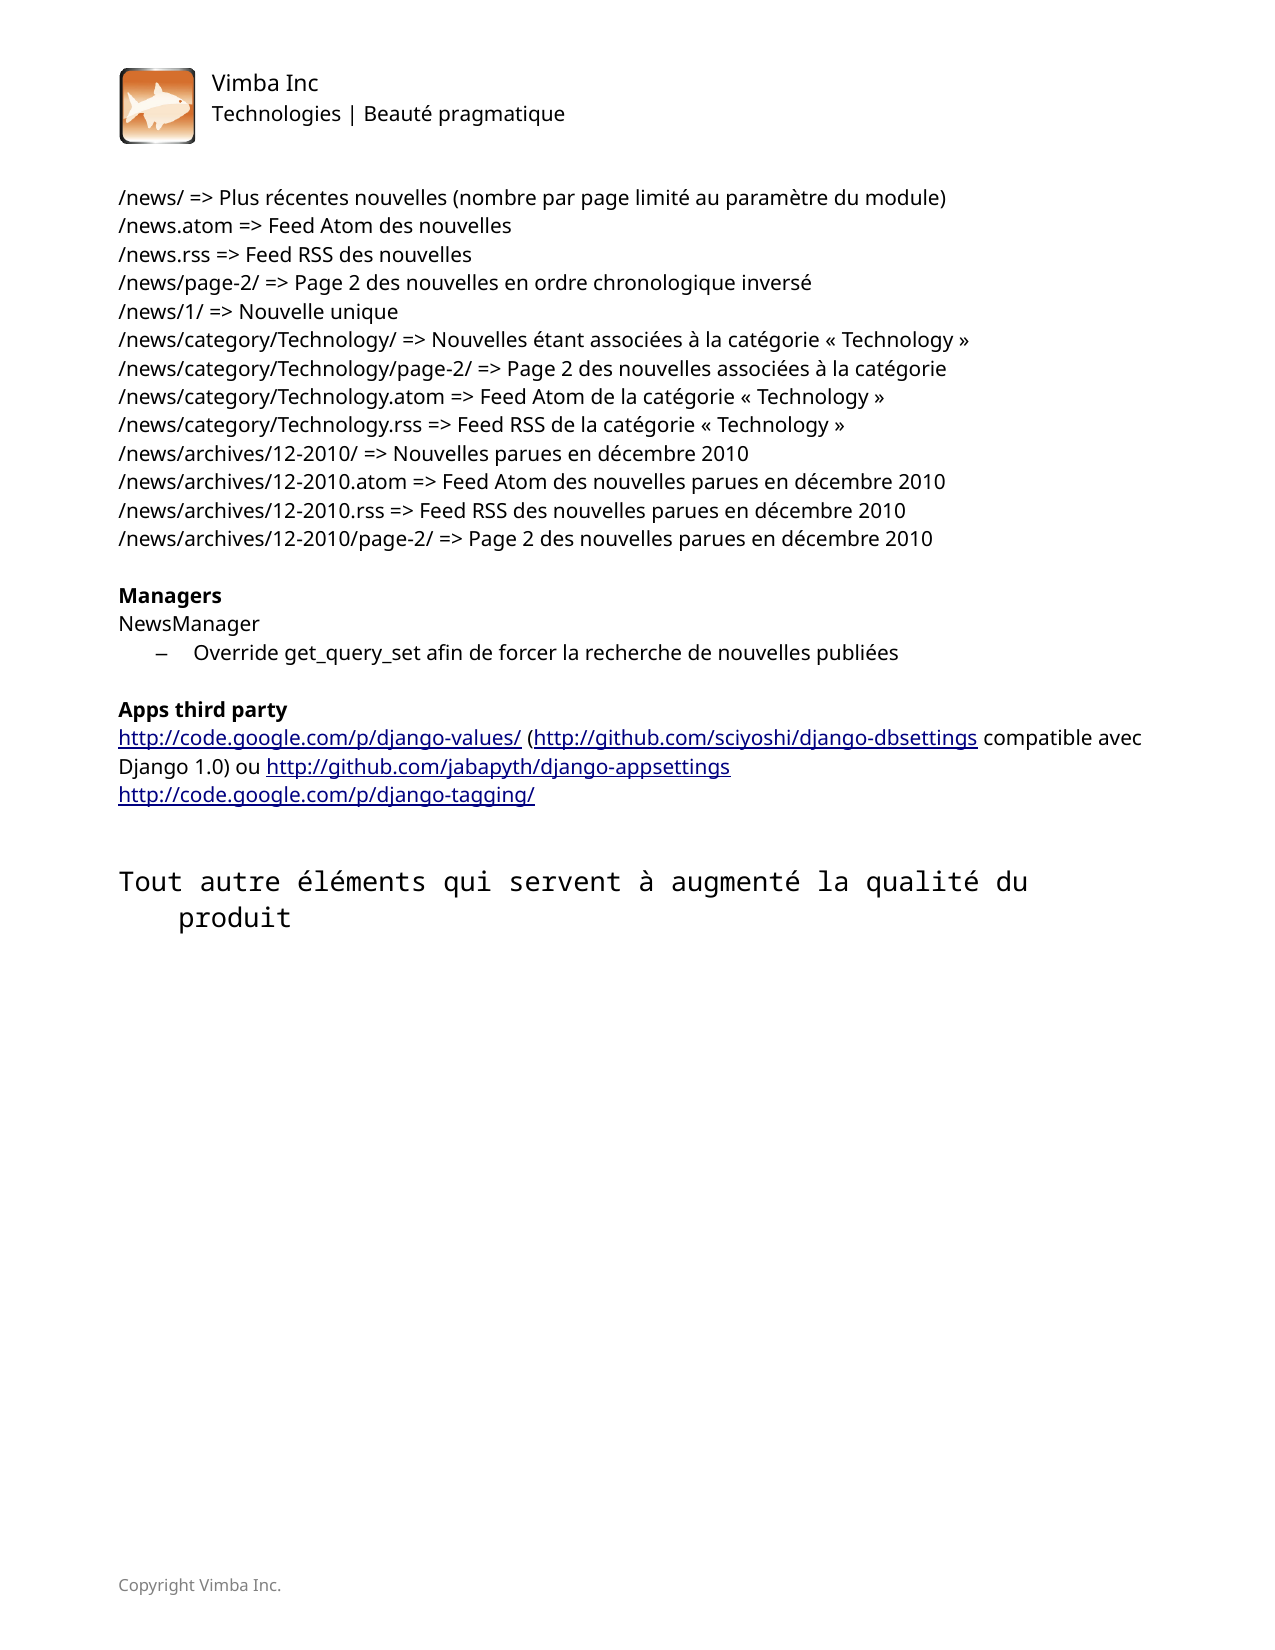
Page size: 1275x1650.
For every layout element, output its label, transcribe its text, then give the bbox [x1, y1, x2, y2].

text /news/ => Plus récentes nouvelles (nombre par page limité au paramètre du module) [118, 183, 1157, 211]
text /news/category/Technology.rss => Feed RSS de la catégorie « Technology » [118, 411, 1157, 439]
text http://code.google.com/p/django-tagging/ [118, 780, 1157, 809]
text /news/archives/12-2010/page-2/ => Page 2 des nouvelles parues en décembre 2010 [118, 524, 1157, 553]
text /news/archives/12-2010.rss => Feed RSS des nouvelles parues en décembre 2010 [118, 496, 1157, 524]
subtitle Tout autre éléments qui servent à augmenté la qualité du produit [118, 862, 1157, 936]
text NewsManager [118, 609, 1157, 638]
text /news/archives/12-2010.atom => Feed Atom des nouvelles parues en décembre 2010 [118, 467, 1157, 496]
text /news/category/Technology/ => Nouvelles étant associées à la catégorie « Technology » [118, 325, 1157, 354]
text /news/1/ => Nouvelle unique [118, 297, 1157, 325]
list Override get_query_set afin de forcer la recherche de nouvelles publiées [156, 638, 1157, 666]
text /news/category/Technology.atom => Feed Atom de la catégorie « Technology » [118, 382, 1157, 411]
text /news.atom => Feed Atom des nouvelles [118, 211, 1157, 240]
text /news/archives/12-2010/ => Nouvelles parues en décembre 2010 [118, 439, 1157, 467]
text /news/category/Technology/page-2/ => Page 2 des nouvelles associées à la catégorie [118, 354, 1157, 382]
text Managers [118, 581, 1157, 609]
picture [119, 67, 196, 144]
text /news.rss => Feed RSS des nouvelles [118, 240, 1157, 268]
text Apps third party [118, 695, 1157, 723]
text http://code.google.com/p/django-values/ (http://github.com/sciyoshi/django-dbsettings compatible avec Django 1.0) ou http://github.com/jabapyth/django-appsettings [118, 723, 1157, 780]
text /news/page-2/ => Page 2 des nouvelles en ordre chronologique inversé [118, 268, 1157, 297]
